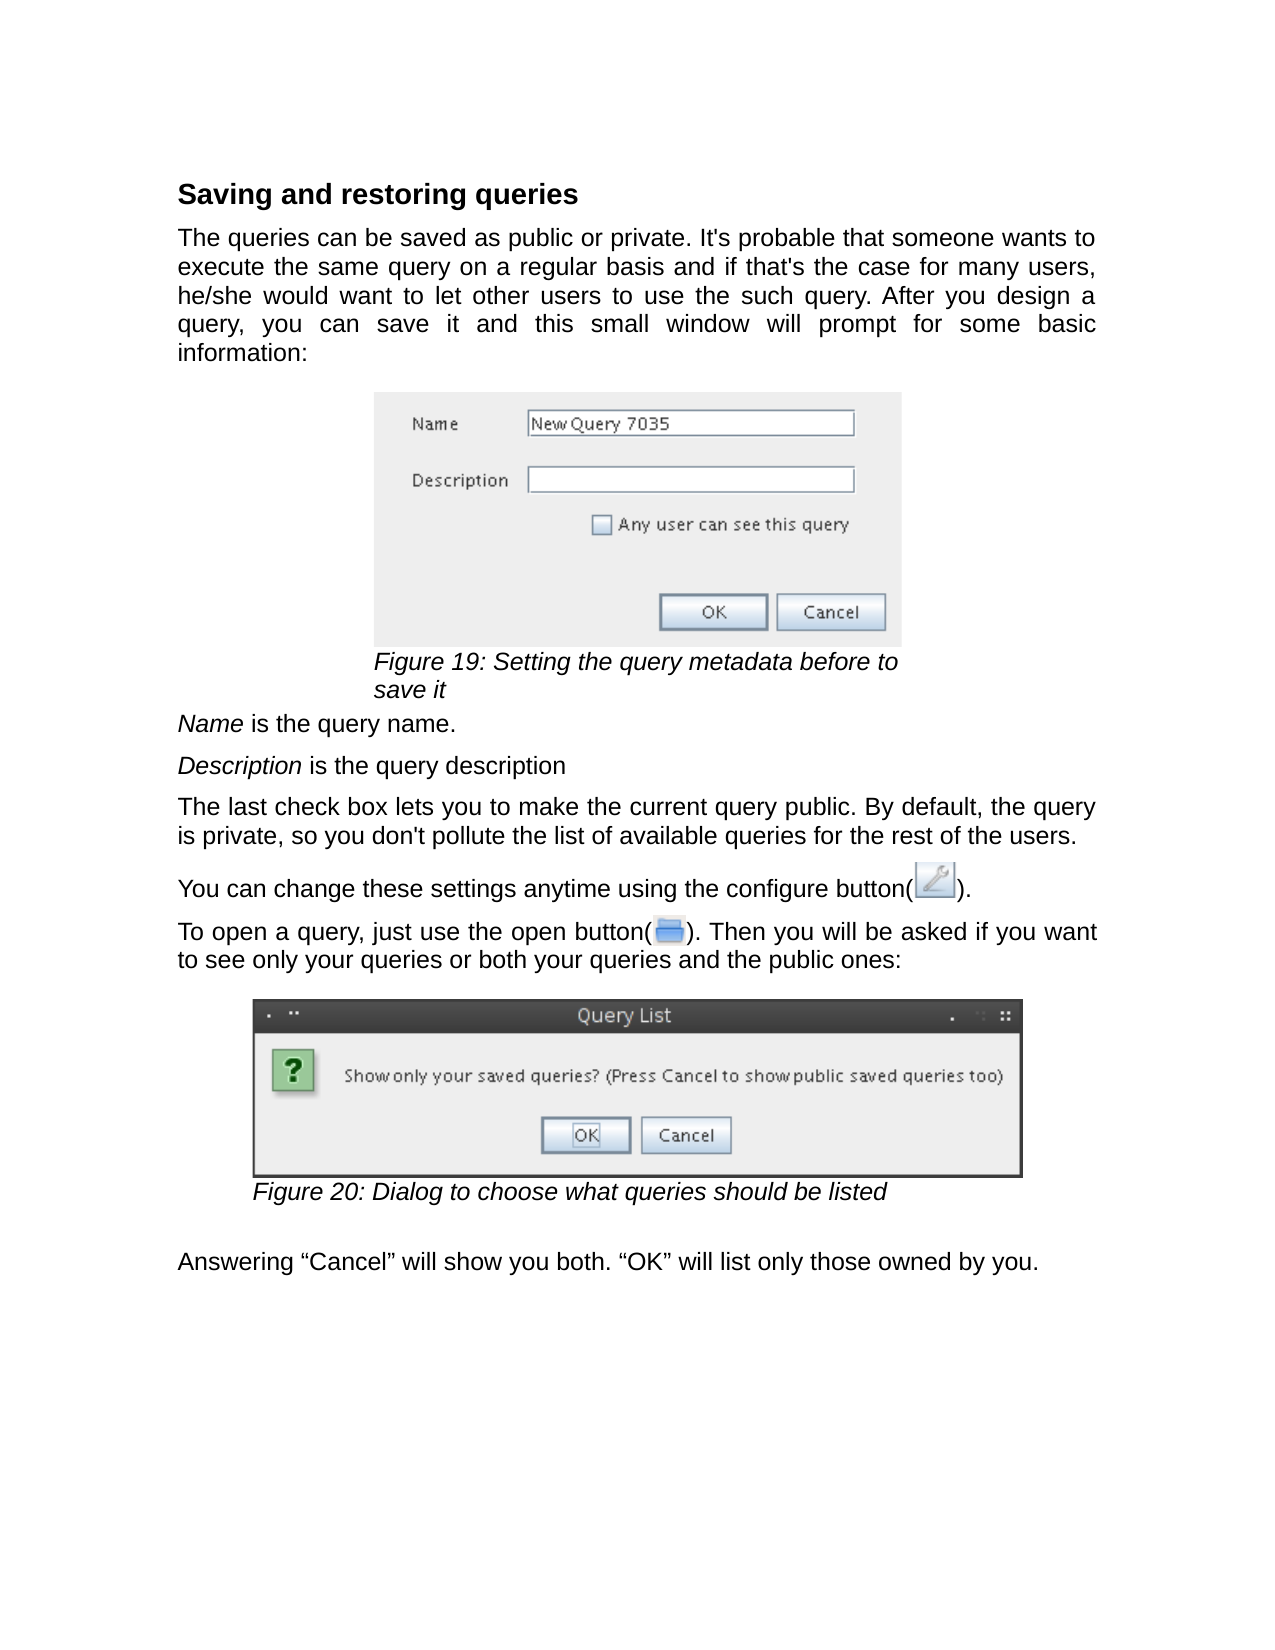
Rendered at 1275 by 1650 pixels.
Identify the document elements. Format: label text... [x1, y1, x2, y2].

text Figure 20: Dialog to choose what queries should be listed [252, 1178, 1023, 1206]
subtitle Saving and restoring queries [177, 177, 1098, 211]
text Name is the query name. [177, 709, 1098, 738]
picture [373, 392, 902, 647]
text You can change these settings anytime using the configure button(). [177, 862, 1098, 903]
picture [252, 999, 1023, 1178]
text Figure 19: Setting the query metadata before to save it [373, 647, 902, 704]
text The queries can be saved as public or private. It's probable that someone wants to execute the same query on a regular basis and if that's the case for many users, he/she would want to let other users to use the such query. After you design a query, you can save it and this small window will prompt for some basic information: [177, 223, 1098, 367]
text The last check box lets you to make the current query public. By default, the query is private, so you don't pollute the list of available queries for the rest of the users. [177, 792, 1098, 849]
text To open a query, just use the open button(). Then you will be asked if you want to see only your queries or both your queries and the public ones: [177, 916, 1098, 974]
text Description is the query description [177, 751, 1098, 779]
text Answering “Cancel” will show you both. “OK” will list only those owned by you. [177, 1247, 1098, 1276]
picture [914, 862, 957, 898]
picture [653, 915, 686, 946]
